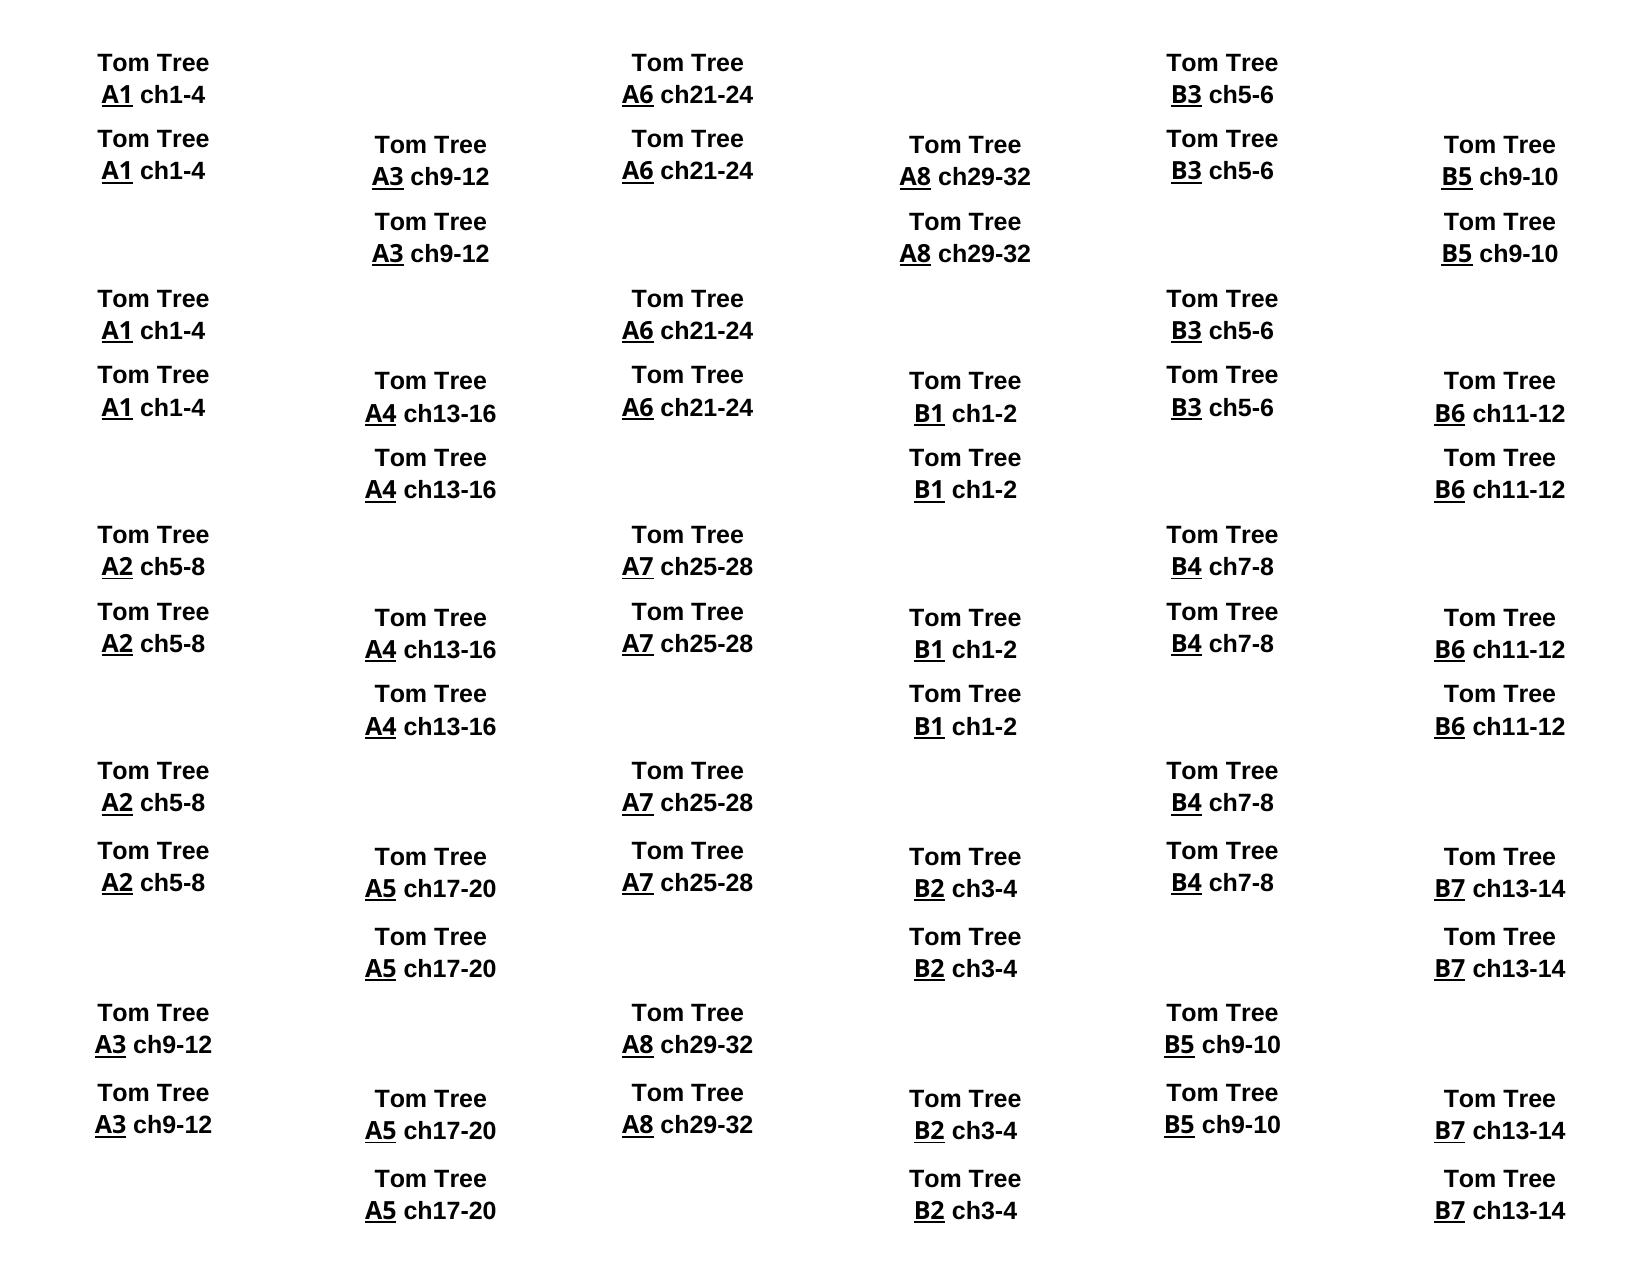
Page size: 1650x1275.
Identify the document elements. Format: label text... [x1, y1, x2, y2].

table_cell [262, 123, 321, 194]
table_cell [262, 430, 321, 436]
table_cell [262, 194, 321, 200]
table_cell [1391, 1068, 1609, 1074]
table_cell [321, 749, 540, 826]
table_cell [578, 1157, 797, 1234]
table_cell [1331, 672, 1391, 749]
table_cell [797, 354, 856, 359]
table_cell Tom Tree B5 ch9-10 [1113, 991, 1331, 1068]
table_cell Tom Tree A4 ch13-16 [321, 672, 540, 749]
table_cell [44, 200, 262, 277]
table_cell [262, 991, 321, 1068]
table_cell [1075, 194, 1113, 200]
table_cell Tom Tree A8 ch29-32 [578, 1068, 797, 1151]
table_cell [540, 590, 578, 596]
table_cell Tom Tree A8 ch29-32 [856, 200, 1074, 277]
table_cell [44, 1151, 262, 1157]
table_header Tom Tree B3 ch5-6 [1113, 41, 1331, 117]
table_cell [540, 826, 578, 832]
table_cell [1331, 360, 1391, 430]
table_cell [44, 430, 262, 436]
table_cell Tom Tree B1 ch1-2 [856, 360, 1074, 436]
table_cell [262, 354, 321, 359]
table_cell Tom Tree A4 ch13-16 [321, 436, 540, 513]
table_cell [1113, 194, 1331, 200]
table_cell Tom Tree A5 ch17-20 [321, 1157, 540, 1234]
table_cell [262, 596, 321, 667]
table_cell [44, 194, 262, 200]
table_cell [797, 430, 856, 436]
table_header [262, 41, 321, 117]
table_cell Tom Tree B6 ch11-12 [1391, 596, 1609, 672]
table_cell Tom Tree A3 ch9-12 [321, 200, 540, 277]
table_cell [1331, 596, 1391, 667]
table_cell [1113, 1157, 1331, 1234]
table_cell [262, 1151, 321, 1157]
table_cell [1331, 909, 1391, 915]
table_header [540, 41, 578, 117]
table_cell [1075, 1074, 1113, 1151]
table_cell [1391, 277, 1609, 353]
table_cell Tom Tree A2 ch5-8 [44, 826, 262, 909]
table_cell Tom Tree B2 ch3-4 [856, 832, 1074, 915]
table_cell [1075, 513, 1113, 590]
table_cell [44, 436, 262, 513]
table_cell [1331, 832, 1391, 909]
table_cell [797, 749, 856, 826]
table_cell Tom Tree B3 ch5-6 [1113, 277, 1331, 353]
table_cell [856, 749, 1074, 826]
table_cell [1075, 991, 1113, 1068]
table_cell [1331, 200, 1391, 277]
table_cell [540, 194, 578, 200]
table_header [321, 41, 540, 117]
table_cell Tom Tree A7 ch25-28 [578, 513, 797, 590]
table_cell [1075, 277, 1113, 353]
table_cell Tom Tree A4 ch13-16 [321, 360, 540, 436]
table_cell [262, 826, 321, 832]
table_cell [262, 909, 321, 915]
table_cell [1113, 430, 1331, 436]
table_cell [797, 991, 856, 1068]
table_cell [1331, 915, 1391, 991]
table_cell Tom Tree A8 ch29-32 [578, 991, 797, 1068]
table_cell [321, 117, 540, 123]
table_header Tom Tree A6 ch21-24 [578, 41, 797, 117]
table_cell [321, 513, 540, 590]
table_cell [797, 915, 856, 991]
table_cell [1075, 436, 1113, 513]
table_cell [856, 1068, 1074, 1074]
table_cell [262, 1068, 321, 1074]
table_cell Tom Tree B2 ch3-4 [856, 1074, 1074, 1157]
table_cell Tom Tree A6 ch21-24 [578, 354, 797, 430]
table_cell [321, 590, 540, 596]
table_cell [1075, 1157, 1113, 1234]
table_cell Tom Tree B6 ch11-12 [1391, 360, 1609, 436]
table_cell Tom Tree B7 ch13-14 [1391, 1074, 1609, 1157]
table_cell Tom Tree B1 ch1-2 [856, 672, 1074, 749]
table_cell [1075, 915, 1113, 991]
table_cell [1331, 277, 1391, 353]
table_cell [578, 915, 797, 991]
table_cell Tom Tree A5 ch17-20 [321, 915, 540, 991]
table_cell [1391, 590, 1609, 596]
table_cell [797, 277, 856, 353]
table_cell [262, 1074, 321, 1151]
table_cell [578, 667, 797, 672]
table_cell [1331, 194, 1391, 200]
table_cell [321, 277, 540, 353]
table_cell [44, 909, 262, 915]
table_cell [797, 672, 856, 749]
table_cell Tom Tree B7 ch13-14 [1391, 1157, 1609, 1234]
table_cell [44, 1157, 262, 1234]
table_cell [321, 354, 540, 359]
table_cell [797, 1068, 856, 1074]
table_cell [262, 200, 321, 277]
table_cell Tom Tree B2 ch3-4 [856, 1157, 1074, 1234]
table_cell Tom Tree B1 ch1-2 [856, 436, 1074, 513]
table_cell [1113, 200, 1331, 277]
table_cell Tom Tree B5 ch9-10 [1391, 200, 1609, 277]
table_cell [262, 590, 321, 596]
table_cell [540, 436, 578, 513]
table_cell [262, 915, 321, 991]
table_cell Tom Tree A5 ch17-20 [321, 832, 540, 915]
table_cell Tom Tree B6 ch11-12 [1391, 436, 1609, 513]
table_header [1331, 41, 1391, 117]
table_cell [540, 123, 578, 194]
table_cell [1391, 826, 1609, 832]
table_cell [1075, 667, 1113, 672]
table_cell [856, 826, 1074, 832]
table_cell [1075, 1151, 1113, 1157]
table_cell Tom Tree A2 ch5-8 [44, 590, 262, 667]
table_cell [797, 596, 856, 667]
table_cell Tom Tree A7 ch25-28 [578, 590, 797, 667]
table_cell [540, 430, 578, 436]
table_header [856, 41, 1074, 117]
table_cell [262, 832, 321, 909]
table_cell [856, 590, 1074, 596]
table_cell [321, 1068, 540, 1074]
table_cell Tom Tree B3 ch5-6 [1113, 354, 1331, 430]
table_cell [1075, 200, 1113, 277]
table_cell [540, 200, 578, 277]
table_header [1075, 41, 1113, 117]
table_cell [797, 436, 856, 513]
table_cell [1075, 123, 1113, 194]
table_cell [540, 991, 578, 1068]
table_cell [1331, 1157, 1391, 1234]
table_cell [262, 117, 321, 123]
table_cell [578, 909, 797, 915]
table_cell [797, 360, 856, 430]
table_cell [856, 354, 1074, 359]
table_cell [1391, 354, 1609, 359]
table_cell Tom Tree B3 ch5-6 [1113, 117, 1331, 194]
table_cell [1075, 672, 1113, 749]
table_cell [1331, 991, 1391, 1068]
table_cell Tom Tree B7 ch13-14 [1391, 832, 1609, 915]
table_cell Tom Tree A6 ch21-24 [578, 277, 797, 353]
table_cell Tom Tree A7 ch25-28 [578, 826, 797, 909]
table_cell [540, 513, 578, 590]
table_cell [1075, 596, 1113, 667]
table_cell Tom Tree A2 ch5-8 [44, 513, 262, 590]
table_cell [1391, 117, 1609, 123]
table_cell [540, 915, 578, 991]
table_cell [797, 590, 856, 596]
table_cell [262, 360, 321, 430]
table_cell [797, 123, 856, 194]
table_cell Tom Tree A4 ch13-16 [321, 596, 540, 672]
table_cell Tom Tree A1 ch1-4 [44, 277, 262, 353]
table_cell [1075, 1068, 1113, 1074]
table_cell [797, 200, 856, 277]
table_cell [1331, 1068, 1391, 1074]
table_cell Tom Tree B4 ch7-8 [1113, 513, 1331, 590]
table_cell Tom Tree B6 ch11-12 [1391, 672, 1609, 749]
table_cell [540, 832, 578, 909]
table_cell [797, 667, 856, 672]
table_cell [1331, 354, 1391, 359]
table_cell [1331, 590, 1391, 596]
table_cell Tom Tree A6 ch21-24 [578, 117, 797, 194]
table_cell [1331, 1151, 1391, 1157]
table_cell [44, 915, 262, 991]
table_cell [540, 1068, 578, 1074]
table_cell [578, 430, 797, 436]
table_cell [1075, 832, 1113, 909]
table_cell [540, 1157, 578, 1234]
table_cell [856, 513, 1074, 590]
table_cell [1075, 909, 1113, 915]
table_cell Tom Tree B5 ch9-10 [1391, 123, 1609, 200]
table_cell [797, 1074, 856, 1151]
table_cell [262, 277, 321, 353]
table_cell [1331, 123, 1391, 194]
table_cell [1331, 436, 1391, 513]
table_cell [578, 672, 797, 749]
table_cell [797, 832, 856, 909]
table_cell [797, 826, 856, 832]
table_header [1391, 41, 1609, 117]
table_cell [1075, 590, 1113, 596]
table_cell Tom Tree B1 ch1-2 [856, 596, 1074, 672]
table_cell [540, 117, 578, 123]
table_cell [1075, 117, 1113, 123]
table_cell [856, 277, 1074, 353]
table_cell [1331, 749, 1391, 826]
table_cell [578, 200, 797, 277]
table_cell [1075, 749, 1113, 826]
table_cell [1391, 513, 1609, 590]
table_cell [1113, 667, 1331, 672]
table_cell Tom Tree A3 ch9-12 [44, 1068, 262, 1151]
table_cell [856, 991, 1074, 1068]
table_cell [1075, 354, 1113, 359]
table_cell [44, 667, 262, 672]
table_cell [1113, 436, 1331, 513]
table_cell [578, 1151, 797, 1157]
table_cell [1331, 430, 1391, 436]
table_cell [1331, 513, 1391, 590]
table_cell [1075, 430, 1113, 436]
table_cell Tom Tree A3 ch9-12 [44, 991, 262, 1068]
table_cell [1113, 672, 1331, 749]
table_cell [540, 749, 578, 826]
table_cell [797, 117, 856, 123]
table_cell [1075, 360, 1113, 430]
table_cell [262, 672, 321, 749]
table_cell Tom Tree B4 ch7-8 [1113, 749, 1331, 826]
table_cell [262, 1157, 321, 1234]
table_header [797, 41, 856, 117]
table_cell [797, 1157, 856, 1234]
table_cell [540, 596, 578, 667]
table_cell [797, 1151, 856, 1157]
table_cell Tom Tree A5 ch17-20 [321, 1074, 540, 1157]
table_cell [1075, 826, 1113, 832]
table_cell Tom Tree B5 ch9-10 [1113, 1068, 1331, 1151]
table_cell [321, 991, 540, 1068]
table_cell [1331, 667, 1391, 672]
table_cell [262, 436, 321, 513]
table_cell [797, 194, 856, 200]
table_header Tom Tree A1 ch1-4 [44, 41, 262, 117]
table_cell [44, 672, 262, 749]
table_cell [540, 1074, 578, 1151]
table_cell Tom Tree A2 ch5-8 [44, 749, 262, 826]
table_cell [540, 1151, 578, 1157]
table_cell [262, 749, 321, 826]
table_cell [1113, 909, 1331, 915]
table_cell [540, 360, 578, 430]
table_cell Tom Tree B4 ch7-8 [1113, 590, 1331, 667]
table_cell [321, 826, 540, 832]
table_cell [540, 277, 578, 353]
table_cell Tom Tree B7 ch13-14 [1391, 915, 1609, 991]
table_cell [1331, 117, 1391, 123]
table_cell Tom Tree A1 ch1-4 [44, 117, 262, 194]
table_cell [578, 194, 797, 200]
table_cell [262, 513, 321, 590]
table_cell Tom Tree B4 ch7-8 [1113, 826, 1331, 909]
table_cell [1391, 991, 1609, 1068]
table_cell [797, 513, 856, 590]
table_cell [578, 436, 797, 513]
table_cell [856, 117, 1074, 123]
table_cell Tom Tree B2 ch3-4 [856, 915, 1074, 991]
table_cell [1113, 915, 1331, 991]
table_cell [540, 354, 578, 359]
table_cell Tom Tree A1 ch1-4 [44, 354, 262, 430]
table_cell [540, 672, 578, 749]
table_cell Tom Tree A8 ch29-32 [856, 123, 1074, 200]
table_cell Tom Tree A3 ch9-12 [321, 123, 540, 200]
table_cell [1391, 749, 1609, 826]
table_cell [262, 667, 321, 672]
table_cell [1331, 1074, 1391, 1151]
table_cell [540, 909, 578, 915]
table_cell [540, 667, 578, 672]
table_cell Tom Tree A7 ch25-28 [578, 749, 797, 826]
table_cell [1113, 1151, 1331, 1157]
table_cell [1331, 826, 1391, 832]
table_cell [797, 909, 856, 915]
